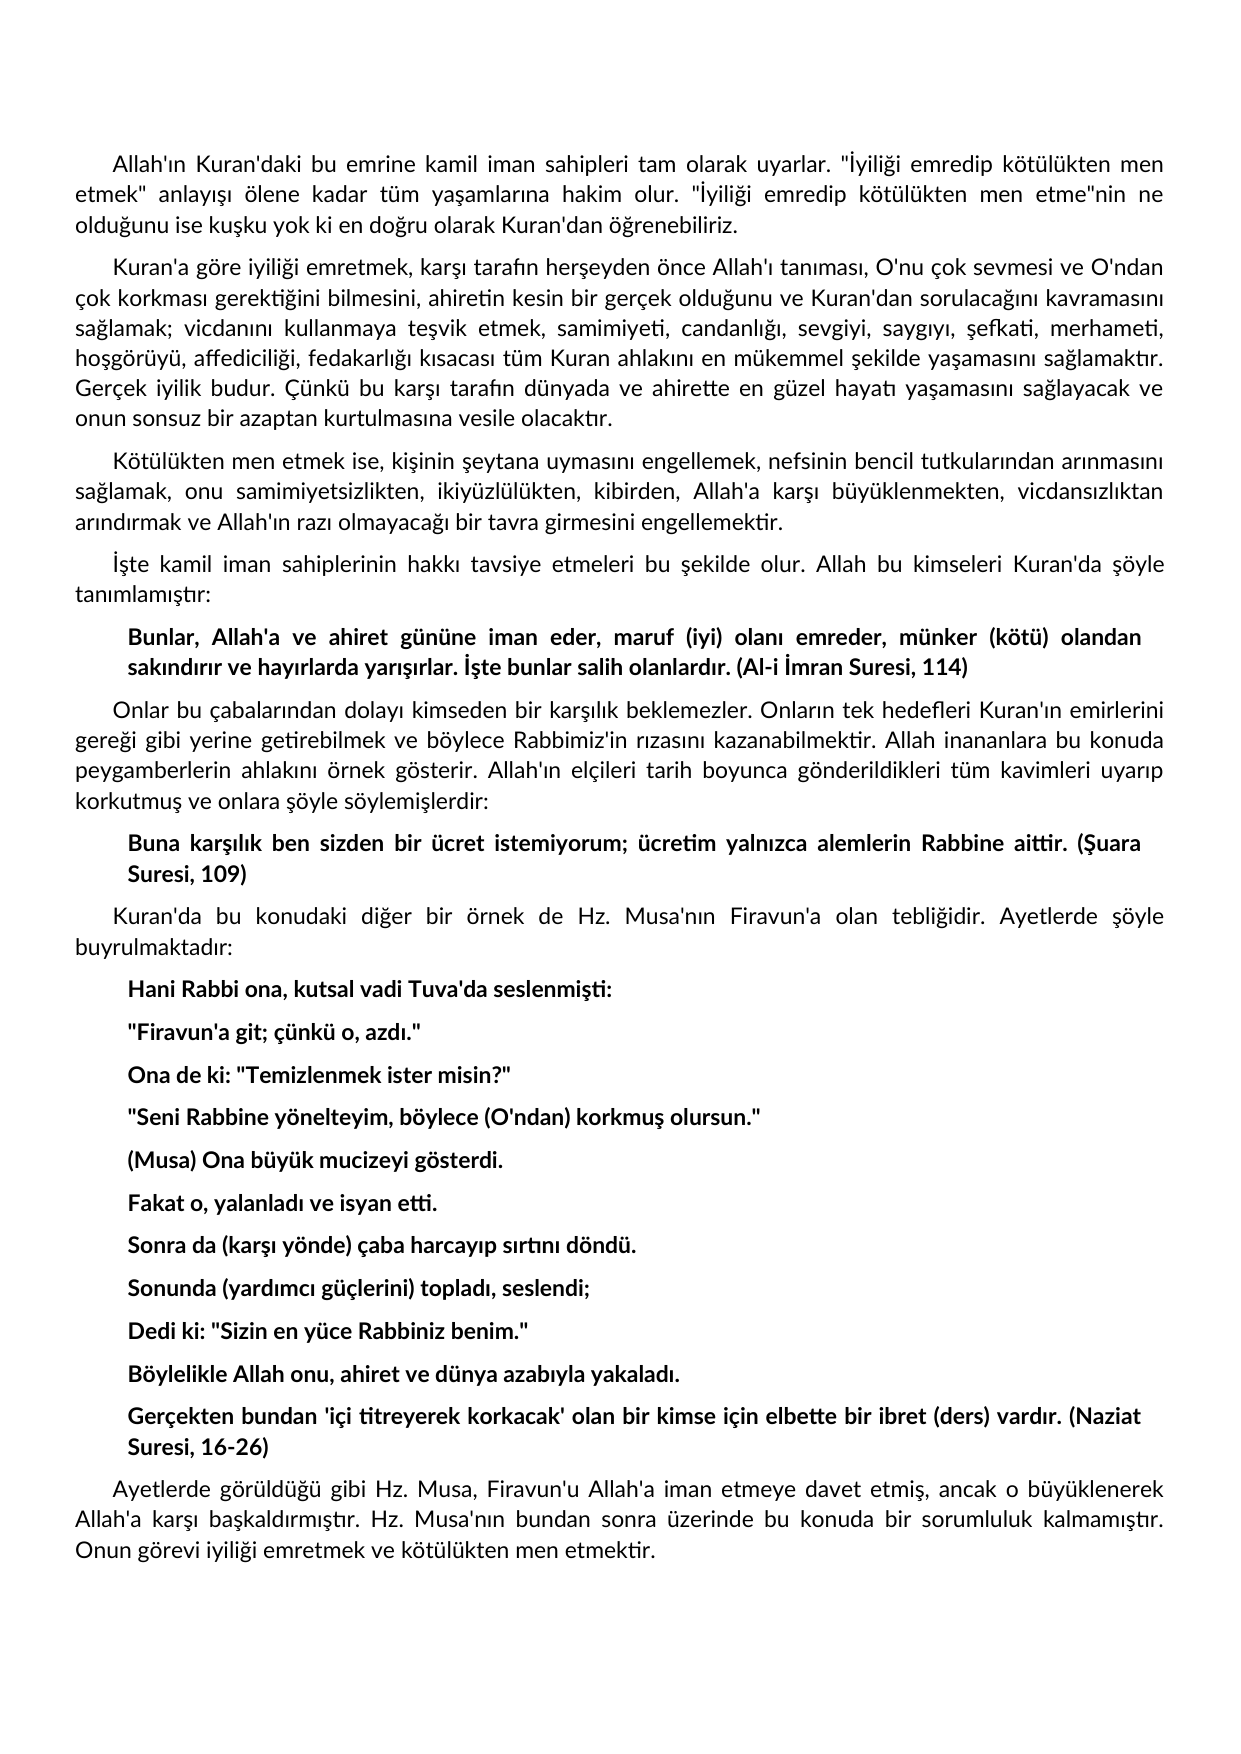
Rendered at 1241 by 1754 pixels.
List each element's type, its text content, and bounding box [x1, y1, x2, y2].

text Hani Rabbi ona, kutsal vadi Tuva'da seslenmişti: [127, 975, 1143, 1002]
text "Firavun'a git; çünkü o, azdı." [127, 1018, 1143, 1045]
text "Seni Rabbine yönelteyim, böylece (O'ndan) korkmuş olursun." [127, 1103, 1143, 1131]
text Fakat o, yalanladı ve isyan etti. [127, 1188, 1143, 1216]
text Kuran'a göre iyiliği emretmek, karşı tarafın herşeyden önce Allah'ı tanıması, O'nu çok sevmesi ve O'ndan çok korkması gerektiğini bilmesini, ahiretin kesin bir gerçek olduğunu ve Kuran'dan sorulacağını kavramasını sağlamak; vicdanını kullanmaya teşvik etmek, samimiyeti, candanlığı, sevgiyi, saygıyı, şefkati, merhameti, hoşgörüyü, affediciliği, fedakarlığı kısacası tüm Kuran ahlakını en mükemmel şekilde yaşamasını sağlamaktır. Gerçek iyilik budur. Çünkü bu karşı tarafın dünyada ve ahirette en güzel hayatı yaşamasını sağlayacak ve onun sonsuz bir azaptan kurtulmasına vesile olacaktır. [75, 253, 1165, 432]
text Sonunda (yardımcı güçlerini) topladı, seslendi; [127, 1274, 1143, 1301]
text Ona de ki: "Temizlenmek ister misin?" [127, 1060, 1143, 1088]
text Ayetlerde görüldüğü gibi Hz. Musa, Firavun'u Allah'a iman etmeye davet etmiş, ancak o büyüklenerek Allah'a karşı başkaldırmıştır. Hz. Musa'nın bundan sonra üzerinde bu konuda bir sorumluluk kalmamıştır. Onun görevi iyiliği emretmek ve kötülükten men etmektir. [75, 1475, 1165, 1563]
text Gerçekten bundan 'içi titreyerek korkacak' olan bir kimse için elbette bir ibret (ders) vardır. (Naziat Suresi, 16-26) [127, 1402, 1143, 1460]
text Sonra da (karşı yönde) çaba harcayıp sırtını döndü. [127, 1231, 1143, 1259]
text Allah'ın Kuran'daki bu emrine kamil iman sahipleri tam olarak uyarlar. "İyiliği emredip kötülükten men etmek" anlayışı ölene kadar tüm yaşamlarına hakim olur. "İyiliği emredip kötülükten men etme"nin ne olduğunu ise kuşku yok ki en doğru olarak Kuran'dan öğrenebiliriz. [75, 150, 1165, 238]
text Kötülükten men etmek ise, kişinin şeytana uymasını engellemek, nefsinin bencil tutkularından arınmasını sağlamak, onu samimiyetsizlikten, ikiyüzlülükten, kibirden, Allah'a karşı büyüklenmekten, vicdansızlıktan arındırmak ve Allah'ın razı olmayacağı bir tavra girmesini engellemektir. [75, 447, 1165, 535]
text İşte kamil iman sahiplerinin hakkı tavsiye etmeleri bu şekilde olur. Allah bu kimseleri Kuran'da şöyle tanımlamıştır: [75, 550, 1165, 608]
text Dedi ki: "Sizin en yüce Rabbiniz benim." [127, 1317, 1143, 1344]
text (Musa) Ona büyük mucizeyi gösterdi. [127, 1146, 1143, 1173]
text Bunlar, Allah'a ve ahiret gününe iman eder, maruf (iyi) olanı emreder, münker (kötü) olandan sakındırır ve hayırlarda yarışırlar. İşte bunlar salih olanlardır. (Al-i İmran Suresi, 114) [127, 623, 1143, 681]
text Böylelikle Allah onu, ahiret ve dünya azabıyla yakaladı. [127, 1359, 1143, 1387]
text Onlar bu çabalarından dolayı kimseden bir karşılık beklemezler. Onların tek hedefleri Kuran'ın emirlerini gereği gibi yerine getirebilmek ve böylece Rabbimiz'in rızasını kazanabilmektir. Allah inananlara bu konuda peygamberlerin ahlakını örnek gösterir. Allah'ın elçileri tarih boyunca gönderildikleri tüm kavimleri uyarıp korkutmuş ve onlara şöyle söylemişlerdir: [75, 696, 1165, 814]
text Kuran'da bu konudaki diğer bir örnek de Hz. Musa'nın Firavun'a olan tebliğidir. Ayetlerde şöyle buyrulmaktadır: [75, 902, 1165, 960]
text Buna karşılık ben sizden bir ücret istemiyorum; ücretim yalnızca alemlerin Rabbine aittir. (Şuara Suresi, 109) [127, 829, 1143, 887]
